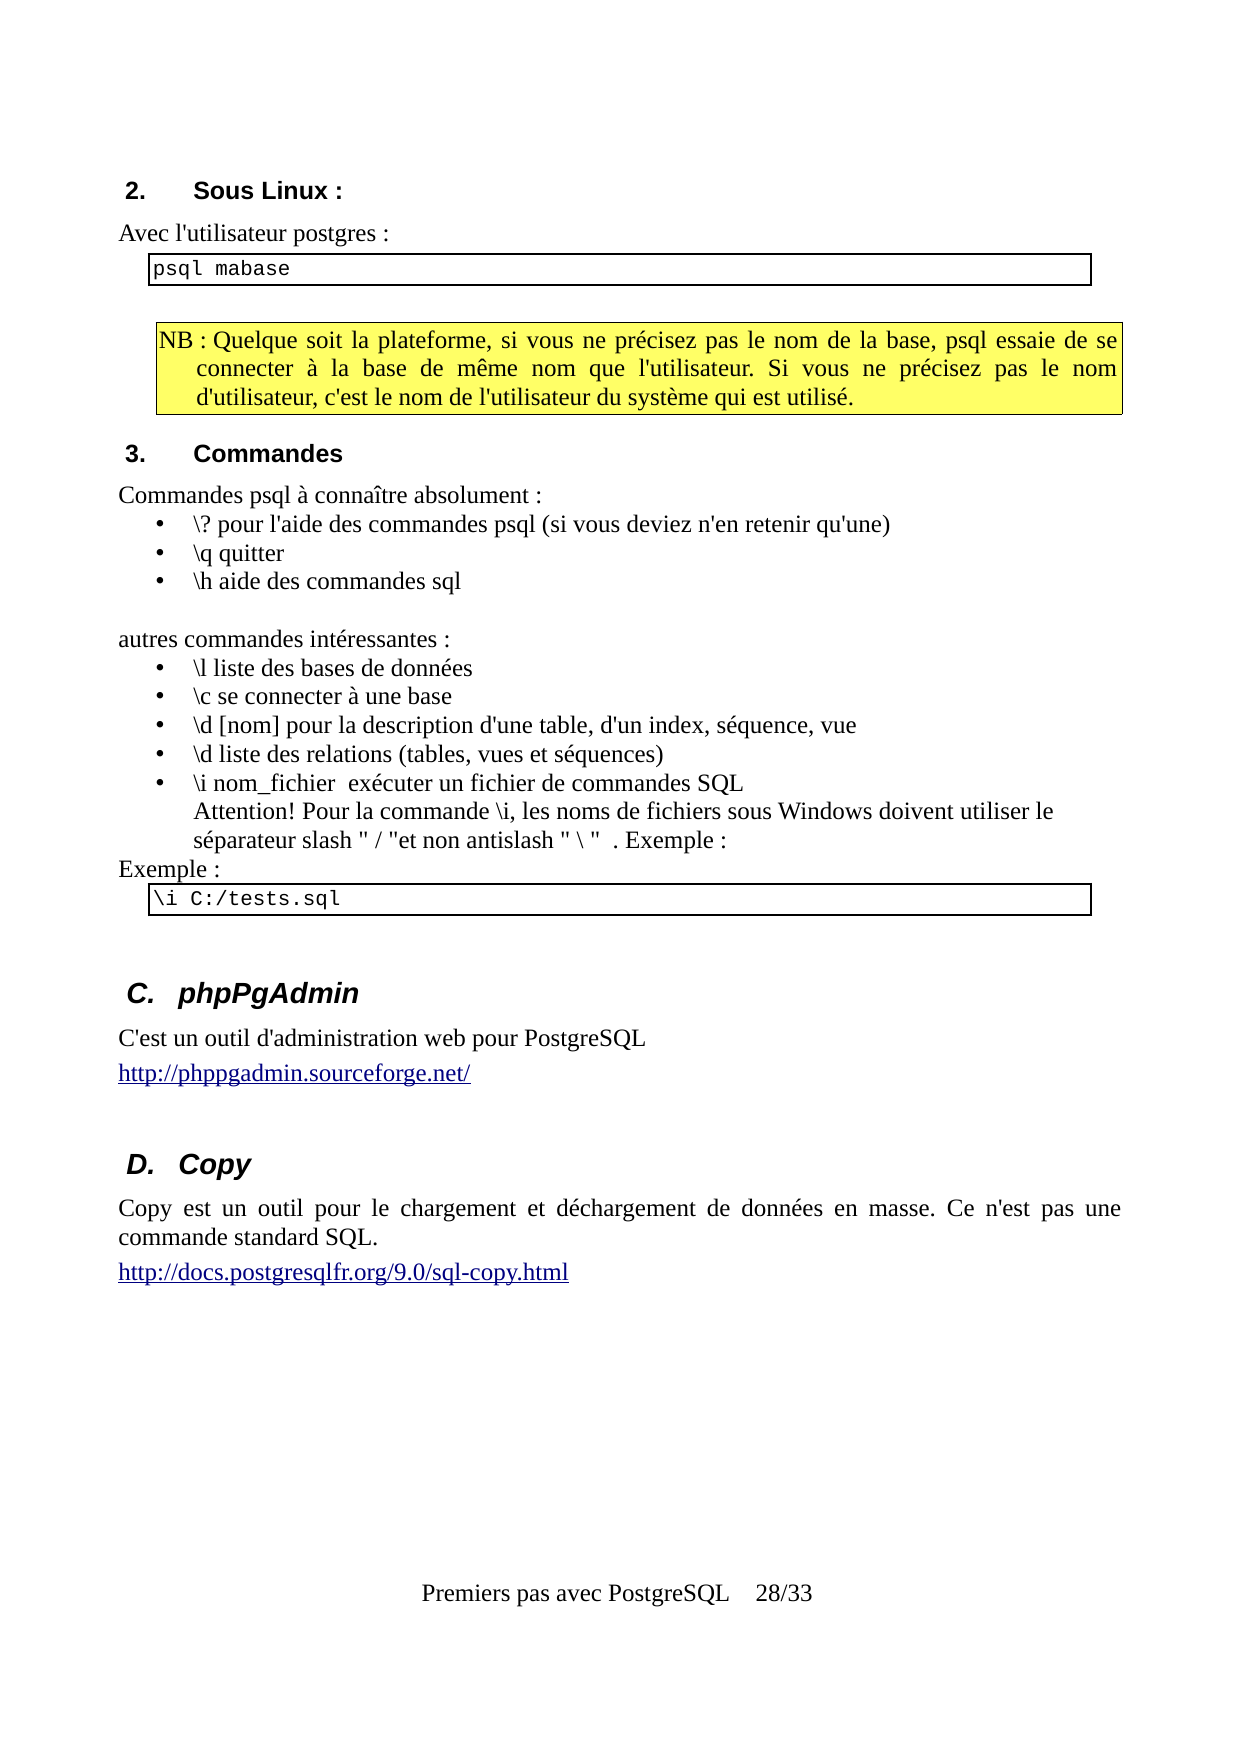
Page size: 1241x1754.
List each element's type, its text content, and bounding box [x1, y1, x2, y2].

list \l liste des bases de données [156, 653, 1122, 681]
list \? pour l'aide des commandes psql (si vous deviez n'en retenir qu'une) [156, 509, 1122, 538]
subtitle phpPgAdmin [118, 977, 1122, 1010]
list \i nom_fichier exécuter un fichier de commandes SQL [156, 768, 1122, 796]
text \i C:/tests.sql [150, 885, 1090, 914]
text Exemple : [118, 854, 1122, 883]
text Copy est un outil pour le chargement et déchargement de données en masse. Ce n'est pas une commande standard SQL. [118, 1193, 1122, 1250]
text Commandes psql à connaître absolument : [118, 480, 1122, 509]
subtitle Sous Linux : [118, 176, 1122, 205]
subtitle Copy [118, 1147, 1122, 1180]
list Quelque soit la plateforme, si vous ne précisez pas le nom de la base, psql essaie de se connecter à la base de même nom que l'utilisateur. Si vous ne précisez pas le nom d'utilisateur, c'est le nom de l'utilisateur du système qui est utilisé. [157, 323, 1122, 414]
list \h aide des commandes sql [156, 566, 1122, 595]
list Attention! Pour la commande \i, les noms de fichiers sous Windows doivent utiliser le séparateur slash " / "et non antislash " \ " . Exemple : [156, 796, 1122, 854]
text C'est un outil d'administration web pour PostgreSQL [118, 1023, 1122, 1051]
text http://docs.postgresqlfr.org/9.0/sql-copy.html [118, 1257, 1122, 1286]
list \d [nom] pour la description d'une table, d'un index, séquence, vue [156, 710, 1122, 739]
list \q quitter [156, 538, 1122, 566]
list \d liste des relations (tables, vues et séquences) [156, 739, 1122, 768]
text psql mabase [150, 255, 1090, 284]
text Avec l'utilisateur postgres : [118, 218, 1122, 246]
list \c se connecter à une base [156, 681, 1122, 710]
text http://phppgadmin.sourceforge.net/ [118, 1058, 1122, 1087]
text autres commandes intéressantes : [118, 624, 1122, 653]
subtitle Commandes [118, 439, 1122, 468]
